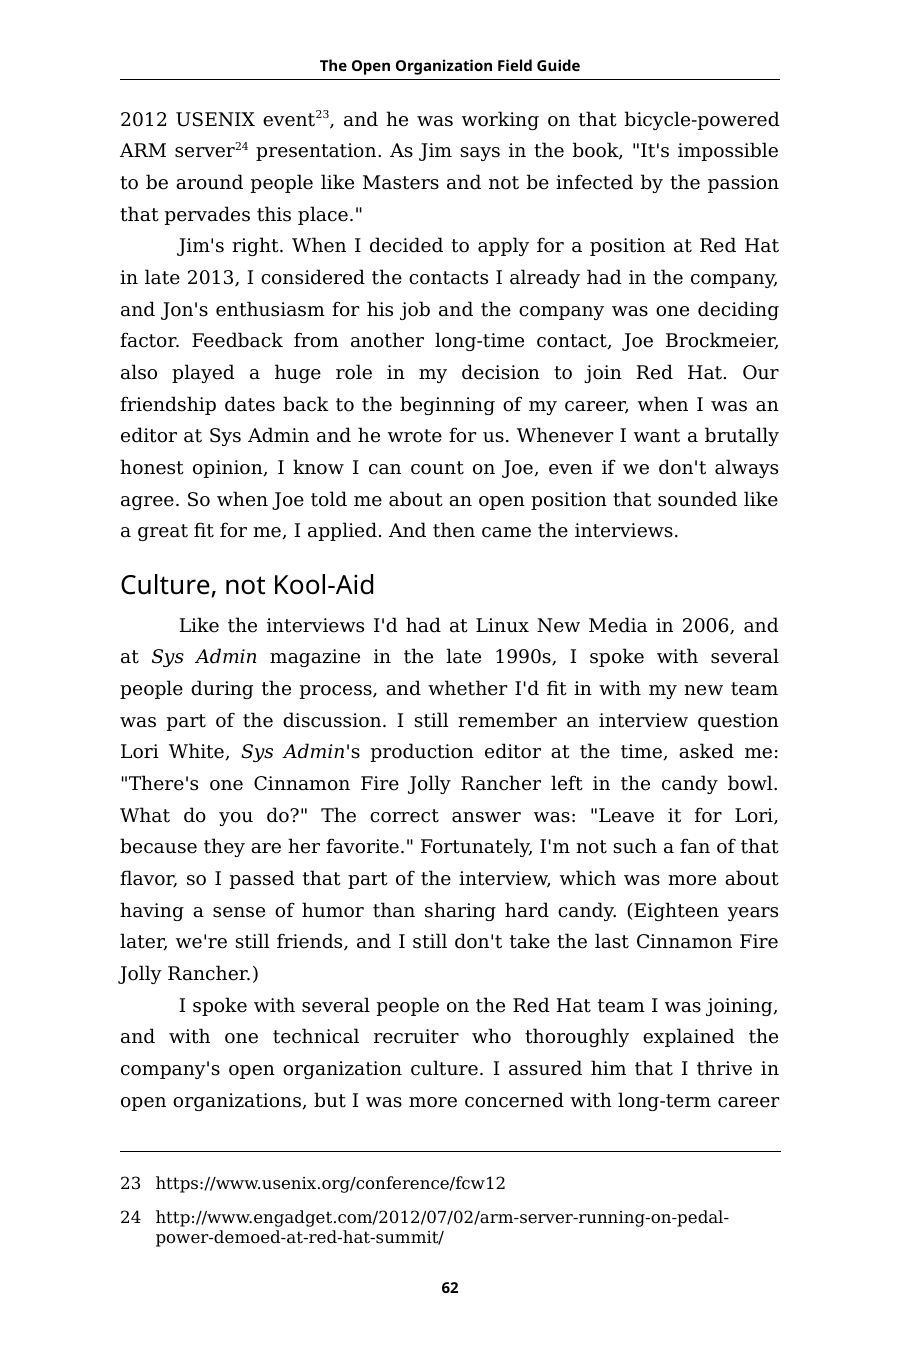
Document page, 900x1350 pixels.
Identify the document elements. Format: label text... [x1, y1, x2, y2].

text Jim's right. When I decided to apply for a position at Red Hat in late 2013, I considered the contacts I already had in the company, and Jon's enthusiasm for his job and the company was one deciding factor. Feedback from another long-time contact, Joe Brockmeier, also played a huge role in my decision to join Red Hat. Our friendship dates back to the beginning of my career, when I was an editor at Sys Admin and he wrote for us. Whenever I want a brutally honest opinion, I know I can count on Joe, even if we don't always agree. So when Joe told me about an open position that sounded like a great fit for me, I applied. And then came the interviews. [120, 235, 780, 542]
text https://www.usenix.org/conference/fcw12 [120, 1174, 780, 1193]
text http://www.engadget.com/2012/07/02/arm-server-running-on-pedal-power-demoed-at-red-hat-summit/ [120, 1208, 780, 1247]
text 2012 USENIX event, and he was working on that bicycle-powered ARM server presentation. As Jim says in the book, "It's impossible to be around people like Masters and not be infected by the passion that pervades this place." [120, 108, 780, 225]
text I spoke with several people on the Red Hat team I was joining, and with one technical recruiter who thoroughly explained the company's open organization culture. I assured him that I thrive in open organizations, but I was more concerned with long-term career [120, 995, 780, 1112]
text Like the interviews I'd had at Linux New Media in 2006, and at Sys Admin magazine in the late 1990s, I spoke with several people during the process, and whether I'd fit in with my new team was part of the discussion. I still remember an interview question Lori White, Sys Admin's production editor at the time, asked me: "There's one Cinnamon Fire Jolly Rancher left in the candy bowl. What do you do?" The correct answer was: "Leave it for Lori, because they are her favorite." Fortunately, I'm not such a fan of that flavor, so I passed that part of the interview, which was more about having a sense of humor than sharing hard candy. (Eighteen years later, we're still friends, and I still don't take the last Cinnamon Fire Jolly Rancher.) [120, 615, 780, 985]
subtitle Culture, not Kool-Aid [120, 566, 780, 602]
